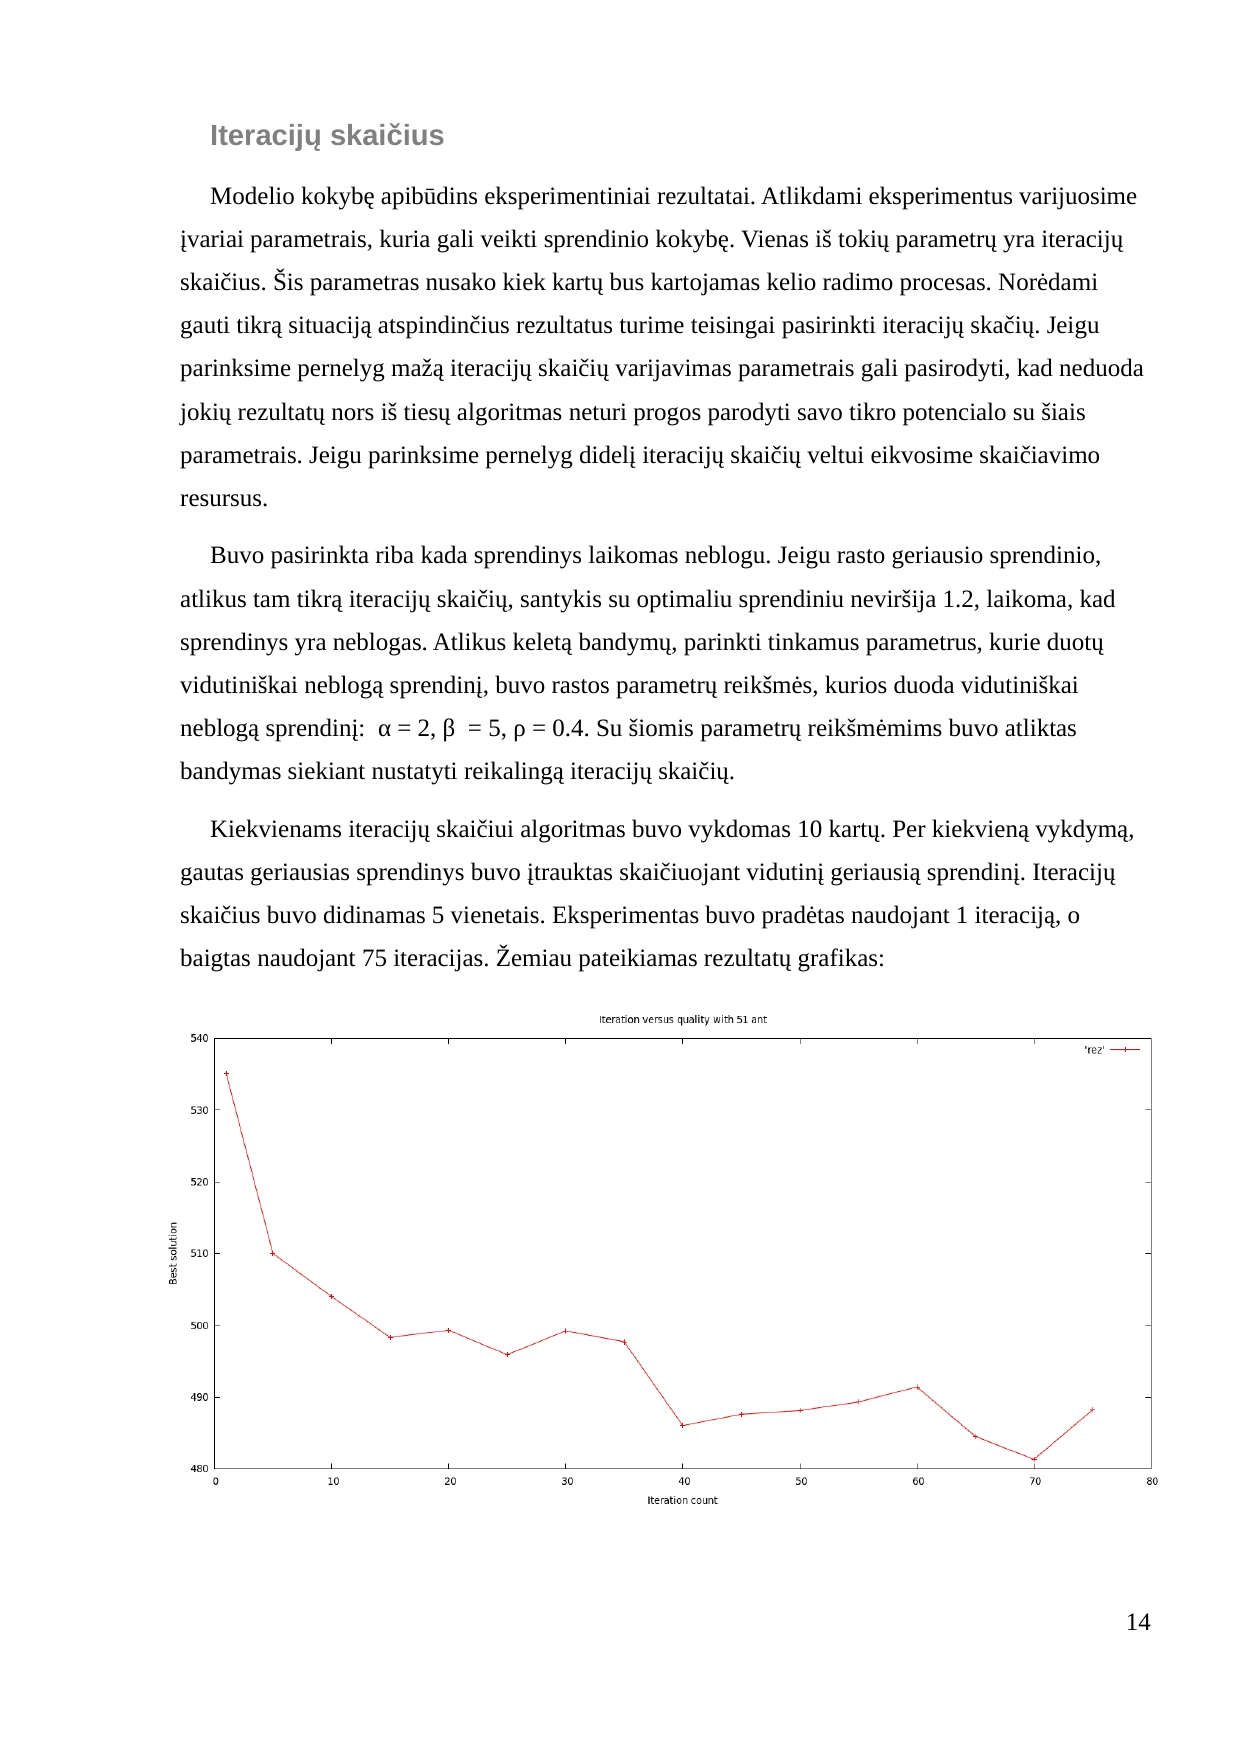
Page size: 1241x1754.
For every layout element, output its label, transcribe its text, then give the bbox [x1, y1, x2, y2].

text Modelio kokybę apibūdins eksperimentiniai rezultatai. Atlikdami eksperimentus varijuosime įvariai parametrais, kuria gali veikti sprendinio kokybę. Vienas iš tokių parametrų yra iteracijų skaičius. Šis parametras nusako kiek kartų bus kartojamas kelio radimo procesas. Norėdami gauti tikrą situaciją atspindinčius rezultatus turime teisingai pasirinkti iteracijų skačių. Jeigu parinksime pernelyg mažą iteracijų skaičių varijavimas parametrais gali pasirodyti, kad neduoda jokių rezultatų nors iš tiesų algoritmas neturi progos parodyti savo tikro potencialo su šiais parametrais. Jeigu parinksime pernelyg didelį iteracijų skaičių veltui eikvosime skaičiavimo resursus. [180, 181, 1151, 512]
text Kiekvienams iteracijų skaičiui algoritmas buvo vykdomas 10 kartų. Per kiekvieną vykdymą, gautas geriausias sprendinys buvo įtrauktas skaičiuojant vidutinį geriausią sprendinį. Iteracijų skaičius buvo didinamas 5 vienetais. Eksperimentas buvo pradėtas naudojant 1 iteraciją, o baigtas naudojant 75 iteracijas. Žemiau pateikiamas rezultatų grafikas: [180, 814, 1151, 972]
picture [163, 1001, 1168, 1508]
text Buvo pasirinkta riba kada sprendinys laikomas neblogu. Jeigu rasto geriausio sprendinio, atlikus tam tikrą iteracijų skaičių, santykis su optimaliu sprendiniu neviršija 1.2, laikoma, kad sprendinys yra neblogas. Atlikus keletą bandymų, parinkti tinkamus parametrus, kurie duotų vidutiniškai neblogą sprendinį, buvo rastos parametrų reikšmės, kurios duoda vidutiniškai neblogą sprendinį: α = 2, β = 5, ρ = 0.4. Su šiomis parametrų reikšmėmims buvo atliktas bandymas siekiant nustatyti reikalingą iteracijų skaičių. [180, 541, 1151, 785]
subtitle Iteracijų skaičius [180, 118, 1151, 152]
